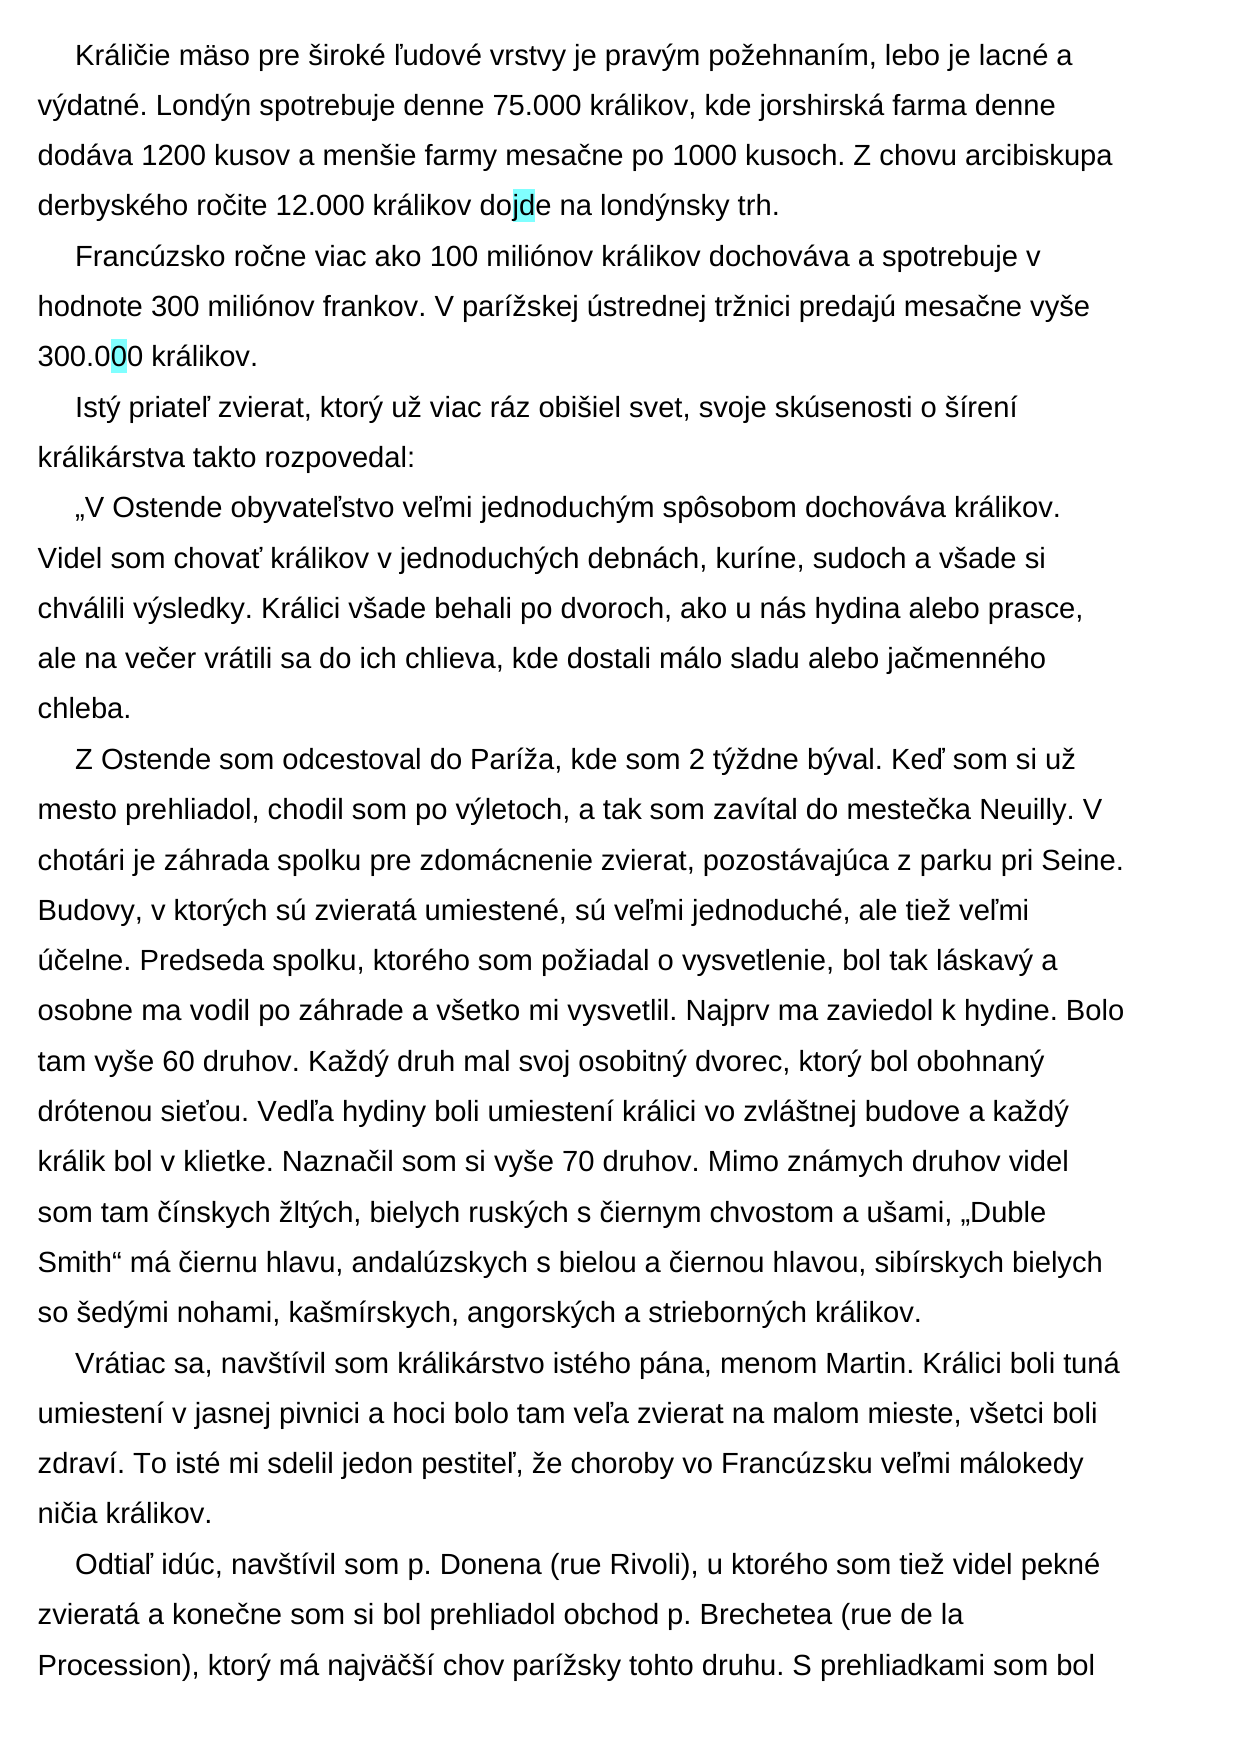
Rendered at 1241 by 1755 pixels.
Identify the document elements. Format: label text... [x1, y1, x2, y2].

text Francúzsko ročne viac ako 100 miliónov krá­likov dochováva a spotrebuje v hodnote 300 mi­liónov frankov. V parížskej ústrednej tržnici predajú mesačne vyše 300.000 králikov. [37, 239, 1130, 373]
text Vrátiac sa, navštívil som králikárstvo isté­ho pána, menom Martin. Králici boli tuná umie­stení v jasnej pivnici a hoci bolo tam veľa zvie­rat na malom mieste, všetci boli zdraví. To isté mi sdelil jedon pestiteľ, že choroby vo Francúz­sku veľmi málokedy ničia králikov. [37, 1346, 1130, 1530]
text Z Ostende som odcestoval do Paríža, kde som 2 týždne býval. Keď som si už mesto pre­hliadol, chodil som po výletoch, a tak som za­vítal do mestečka Neuilly. V chotári je záhrada spolku pre zdomácnenie zvierat, pozostávajúca z parku pri Seine. Budovy, v ktorých sú zvieratá umiestené, sú veľmi jednoduché, ale tiež veľmi účelne. Predseda spolku, ktorého som požiadal o vysvetlenie, bol tak láskavý a osobne ma vo­dil po záhrade a všetko mi vysvetlil. Najprv ma zaviedol k hydine. Bolo tam vyše 60 druhov. Každý druh mal svoj osobitný dvorec, ktorý bol obohnaný drótenou sieťou. Vedľa hydiny boli umiestení králici vo zvláštnej budove a každý králik bol v klietke. Naznačil som si vyše 70 druhov. Mimo známych druhov videl som tam čínskych žltých, bielych ruských s čiernym chvostom a ušami, „Duble Smith“ má čiernu hlavu, andalúzskych s bielou a čiernou hlavou, sibírskych bielych so šedými nohami, kašmír­skych, angorských a strieborných králikov. [37, 742, 1130, 1329]
text Istý priateľ zvierat, ktorý už viac ráz obišiel svet, svoje skúsenosti o šírení králikárstva tak­to rozpovedal: [37, 390, 1130, 473]
text Odtiaľ idúc, navštívil som p. Donena (rue Rivoli), u ktorého som tiež videl pekné zvieratá a konečne som si bol prehliadol obchod p. Brechetea (rue de la Procession), ktorý má najväčší chov parížsky tohto druhu. S prehliadkami som bol [37, 1547, 1130, 1681]
text „V Ostende obyvateľstvo veľmi jednodu­chým spôsobom dochováva králikov. Videl som chovať králikov v jednoduchých debnách, kuríne, sudoch a všade si chválili výsledky. Králici všade behali po dvoroch, ako u nás hydina alebo prasce, ale na večer vrátili sa do ich chlieva, kde dostali málo sladu alebo jačmenného chleba. [37, 490, 1130, 725]
text Králičie mäso pre široké ľudové vrstvy je pravým požehnaním, lebo je lacné a výdatné. Londýn spotrebuje denne 75.000 králikov, kde jorshirská farma denne dodáva 1200 kusov a menšie farmy mesačne po 1000 kusoch. Z chovu arcibiskupa derbyského ročite 12.000 králikov dojde na londýnsky trh. [37, 37, 1130, 222]
